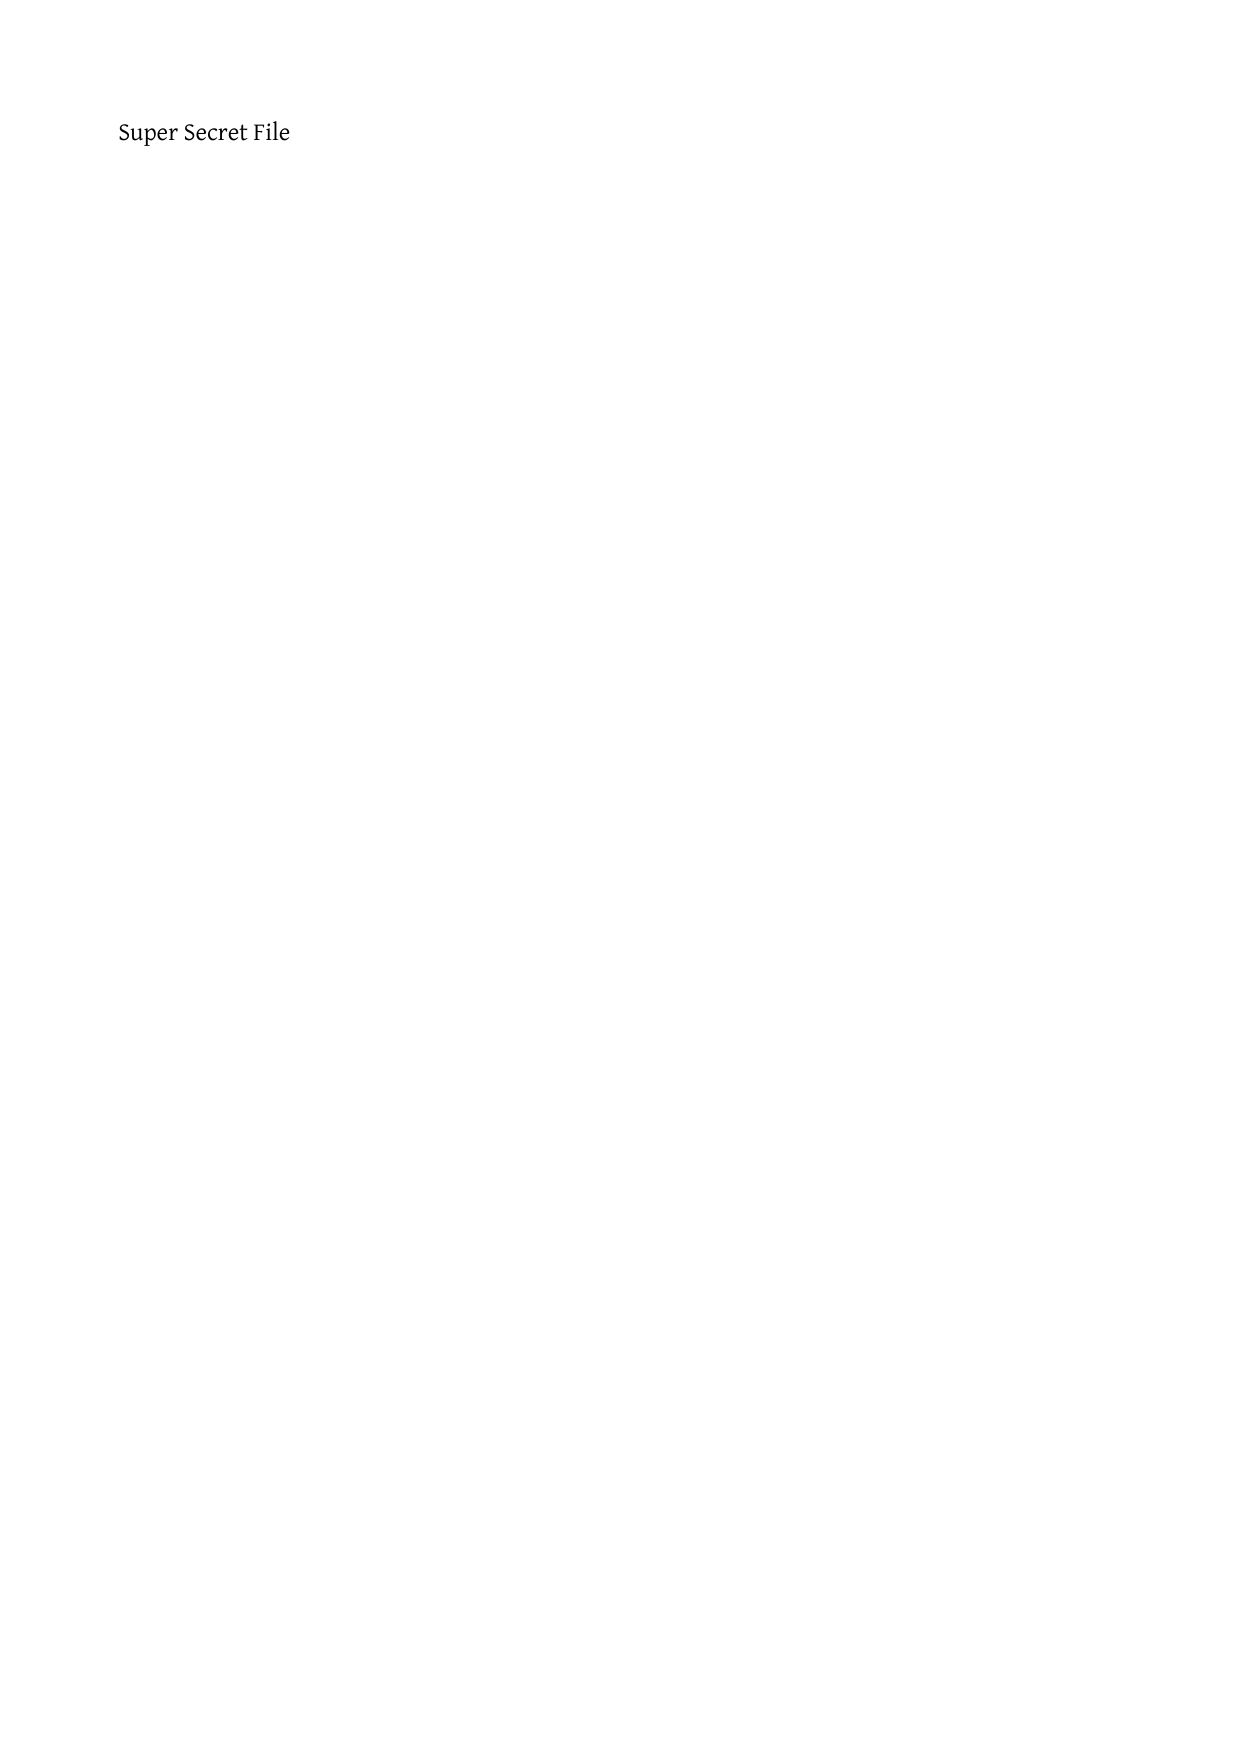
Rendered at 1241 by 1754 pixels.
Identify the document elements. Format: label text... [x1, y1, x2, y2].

text Super Secret File [118, 118, 1122, 147]
